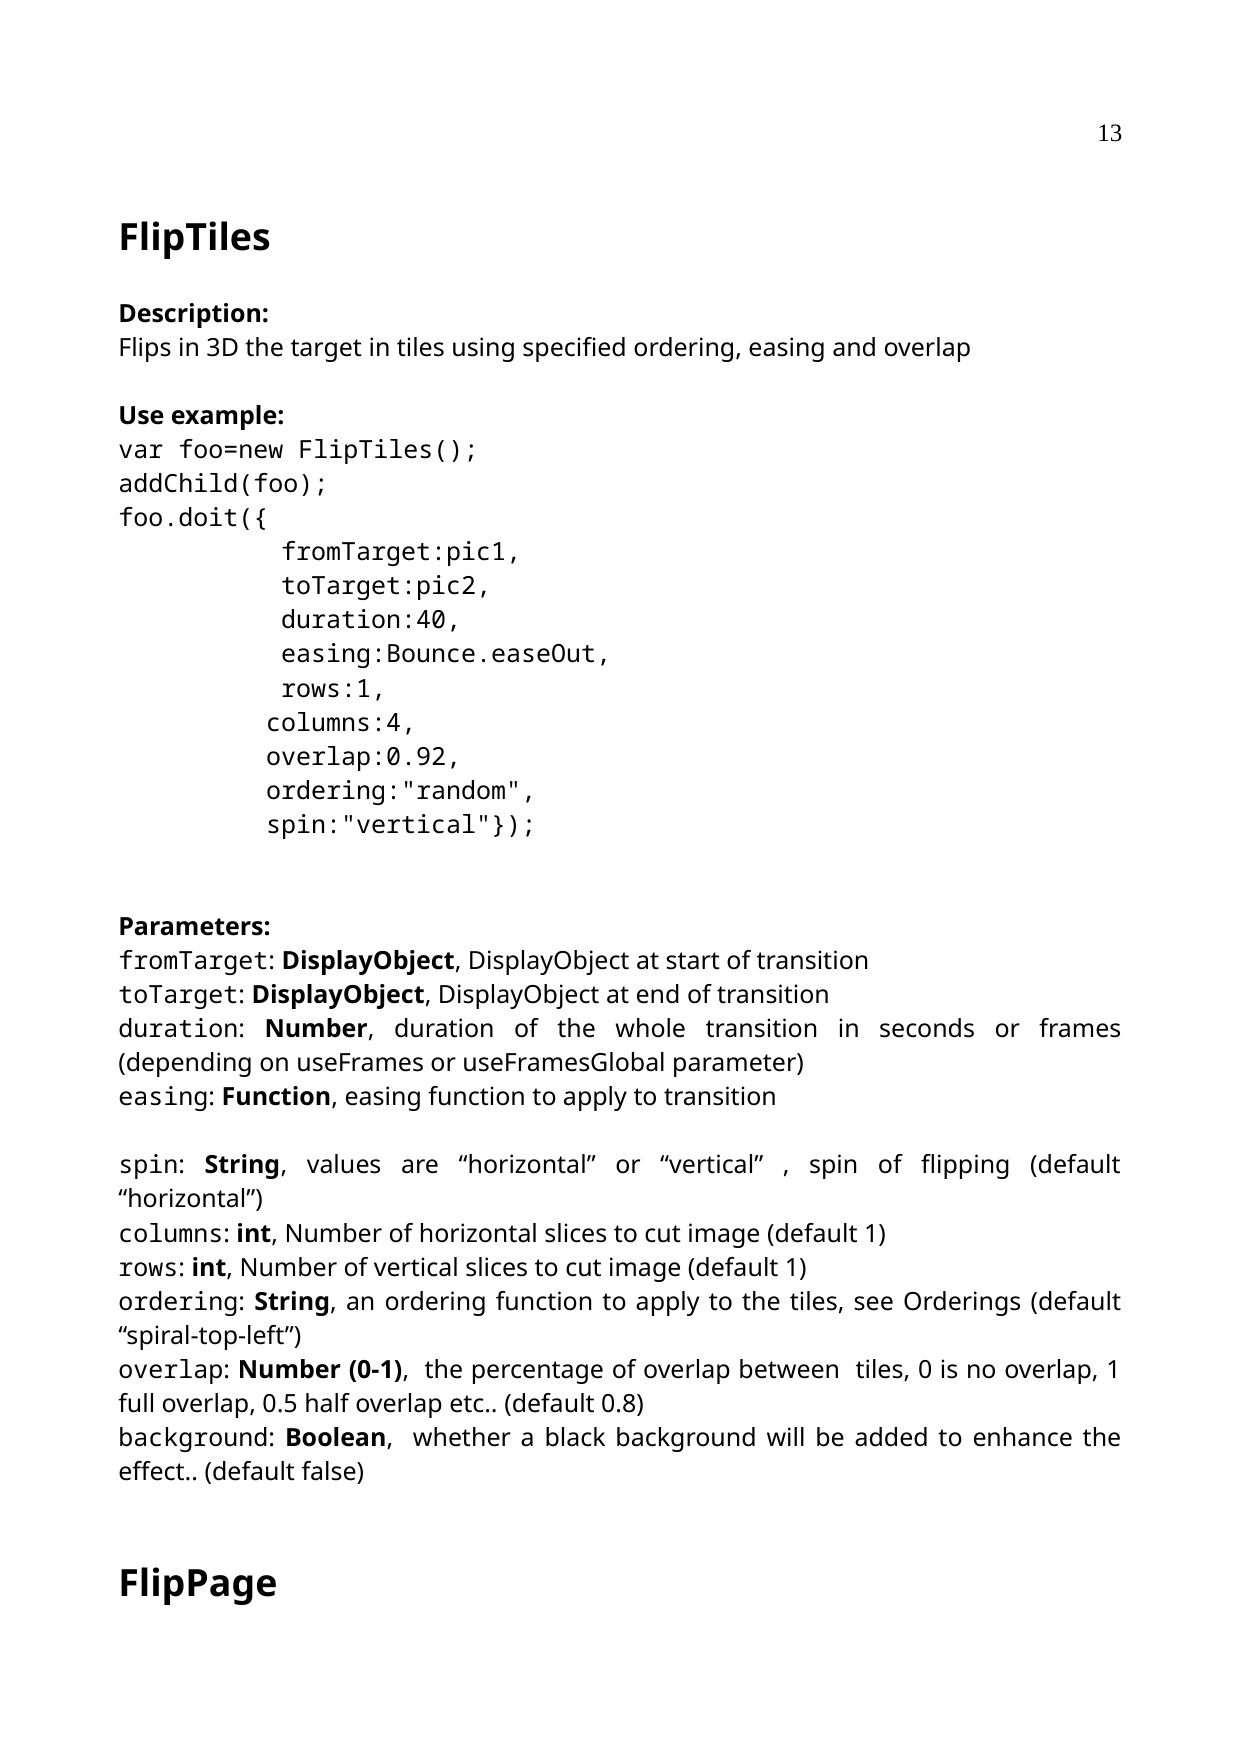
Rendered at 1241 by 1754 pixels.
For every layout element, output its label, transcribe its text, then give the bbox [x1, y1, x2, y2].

text background: Boolean, whether a black background will be added to enhance the effect.. (default false) [118, 1419, 1122, 1488]
text easing:Bounce.easeOut, [118, 636, 1122, 670]
text columns: int, Number of horizontal slices to cut image (default 1) [118, 1215, 1122, 1249]
text Description: [118, 296, 1122, 329]
text rows:1, [118, 670, 1122, 704]
text Use example: [118, 398, 1122, 432]
text columns:4, [118, 704, 1122, 738]
text spin:"vertical"}); [118, 806, 1122, 841]
text ordering:"random", [118, 772, 1122, 806]
text FlipPage [118, 1556, 1122, 1607]
text duration: Number, duration of the whole transition in seconds or frames (depending on useFrames or useFramesGlobal parameter) [118, 1011, 1122, 1079]
text addChild(foo); [118, 466, 1122, 500]
text spin: String, values are “horizontal” or “vertical” , spin of flipping (default “horizontal”) [118, 1147, 1122, 1215]
text var foo=new FlipTiles(); [118, 432, 1122, 466]
text toTarget: DisplayObject, DisplayObject at end of transition [118, 977, 1122, 1011]
text rows: int, Number of vertical slices to cut image (default 1) [118, 1249, 1122, 1283]
text fromTarget:pic1, [118, 534, 1122, 568]
text Parameters: [118, 909, 1122, 943]
text FlipTiles [118, 210, 1122, 261]
text duration:40, [118, 602, 1122, 636]
text overlap:0.92, [118, 738, 1122, 772]
text easing: Function, easing function to apply to transition [118, 1079, 1122, 1113]
text fromTarget: DisplayObject, DisplayObject at start of transition [118, 943, 1122, 977]
text foo.doit({ [118, 500, 1122, 534]
text overlap: Number (0-1), the percentage of overlap between tiles, 0 is no overlap, 1 full overlap, 0.5 half overlap etc.. (default 0.8) [118, 1351, 1122, 1419]
text Flips in 3D the target in tiles using specified ordering, easing and overlap [118, 329, 1122, 364]
text toTarget:pic2, [118, 568, 1122, 602]
text ordering: String, an ordering function to apply to the tiles, see Orderings (default “spiral-top-left”) [118, 1283, 1122, 1351]
